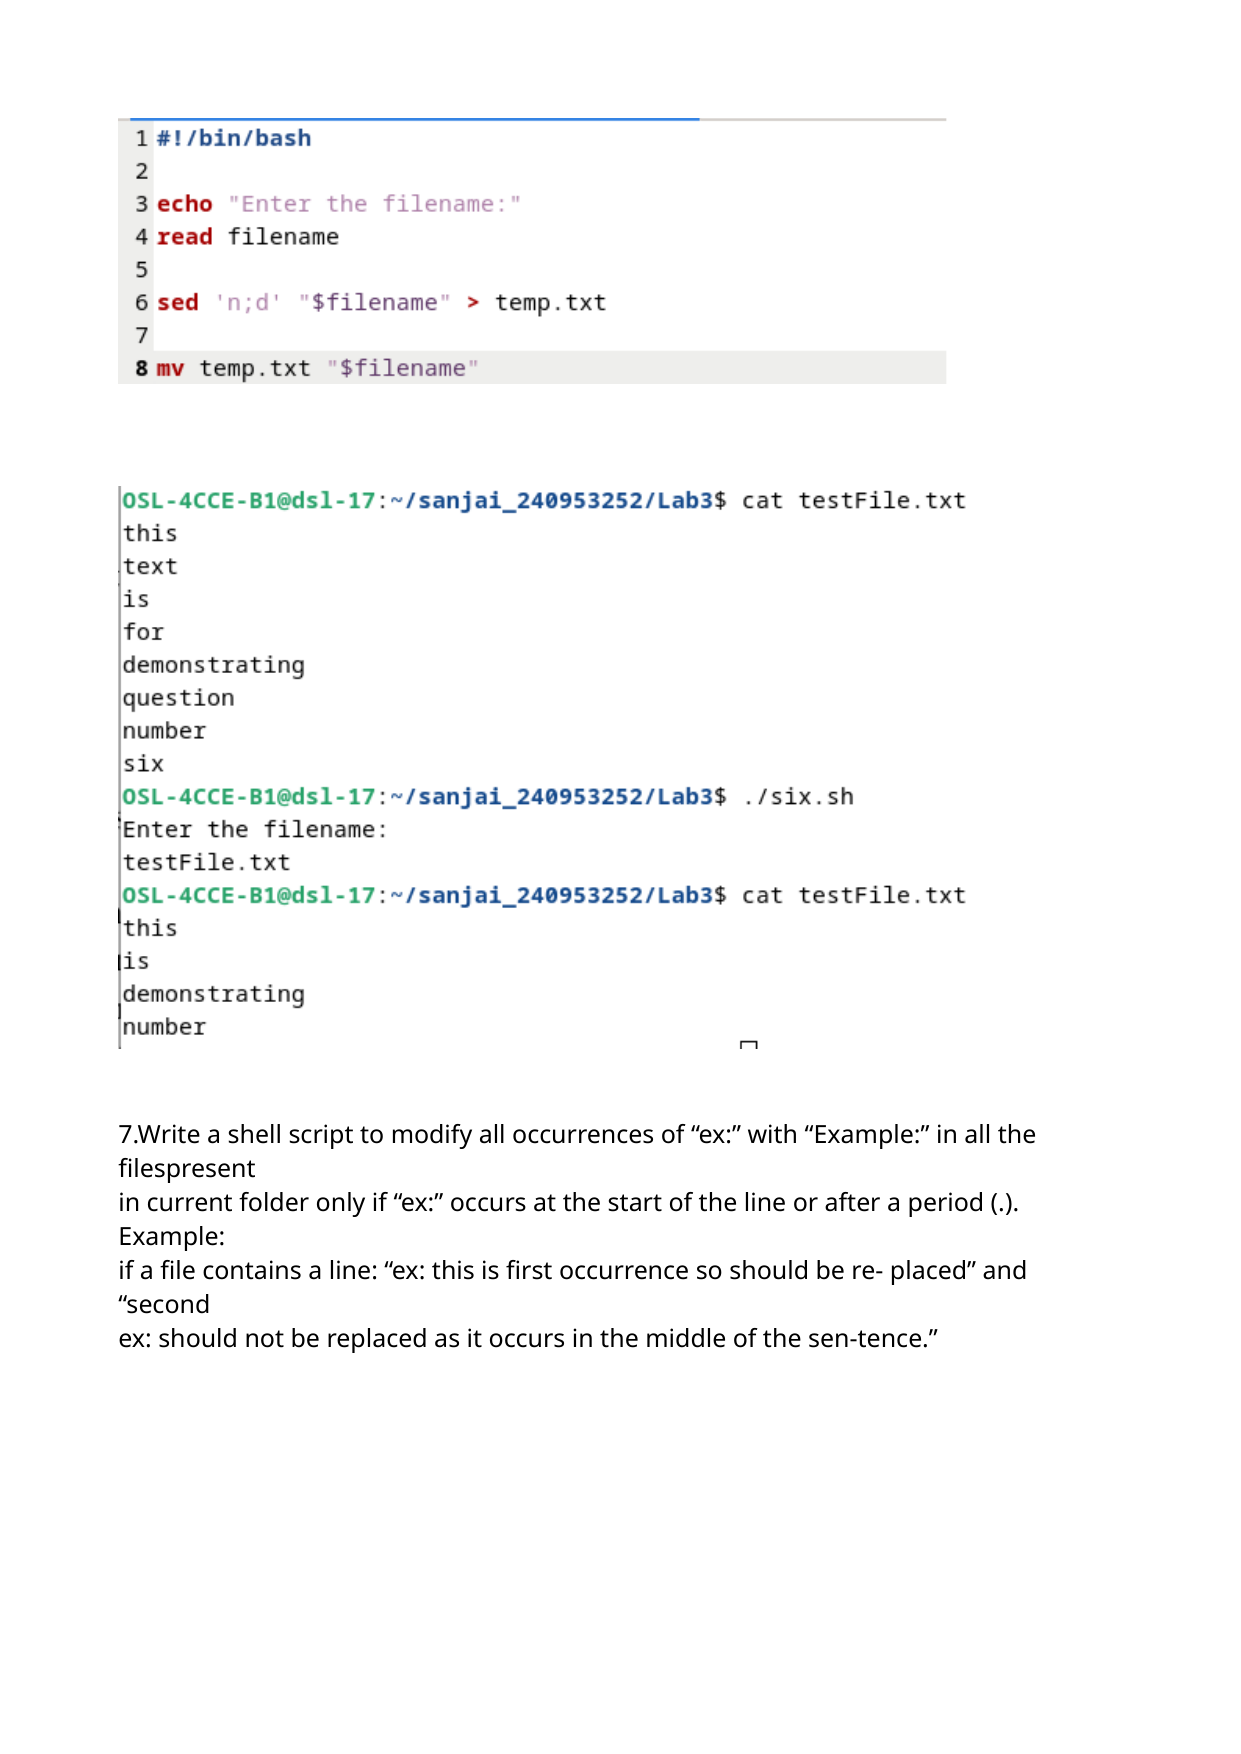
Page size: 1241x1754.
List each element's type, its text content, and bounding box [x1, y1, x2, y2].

text ex: should not be replaced as it occurs in the middle of the sen-tence.” [118, 1321, 1122, 1355]
text if a file contains a line: “ex: this is first occurrence so should be re- placed” and “second [118, 1253, 1122, 1321]
text in current folder only if “ex:” occurs at the start of the line or after a period (.). Example: [118, 1185, 1122, 1253]
text 7.Write a shell script to modify all occurrences of “ex:” with “Example:” in all the filespresent [118, 1117, 1122, 1185]
picture [118, 486, 1083, 1049]
picture [118, 118, 947, 384]
